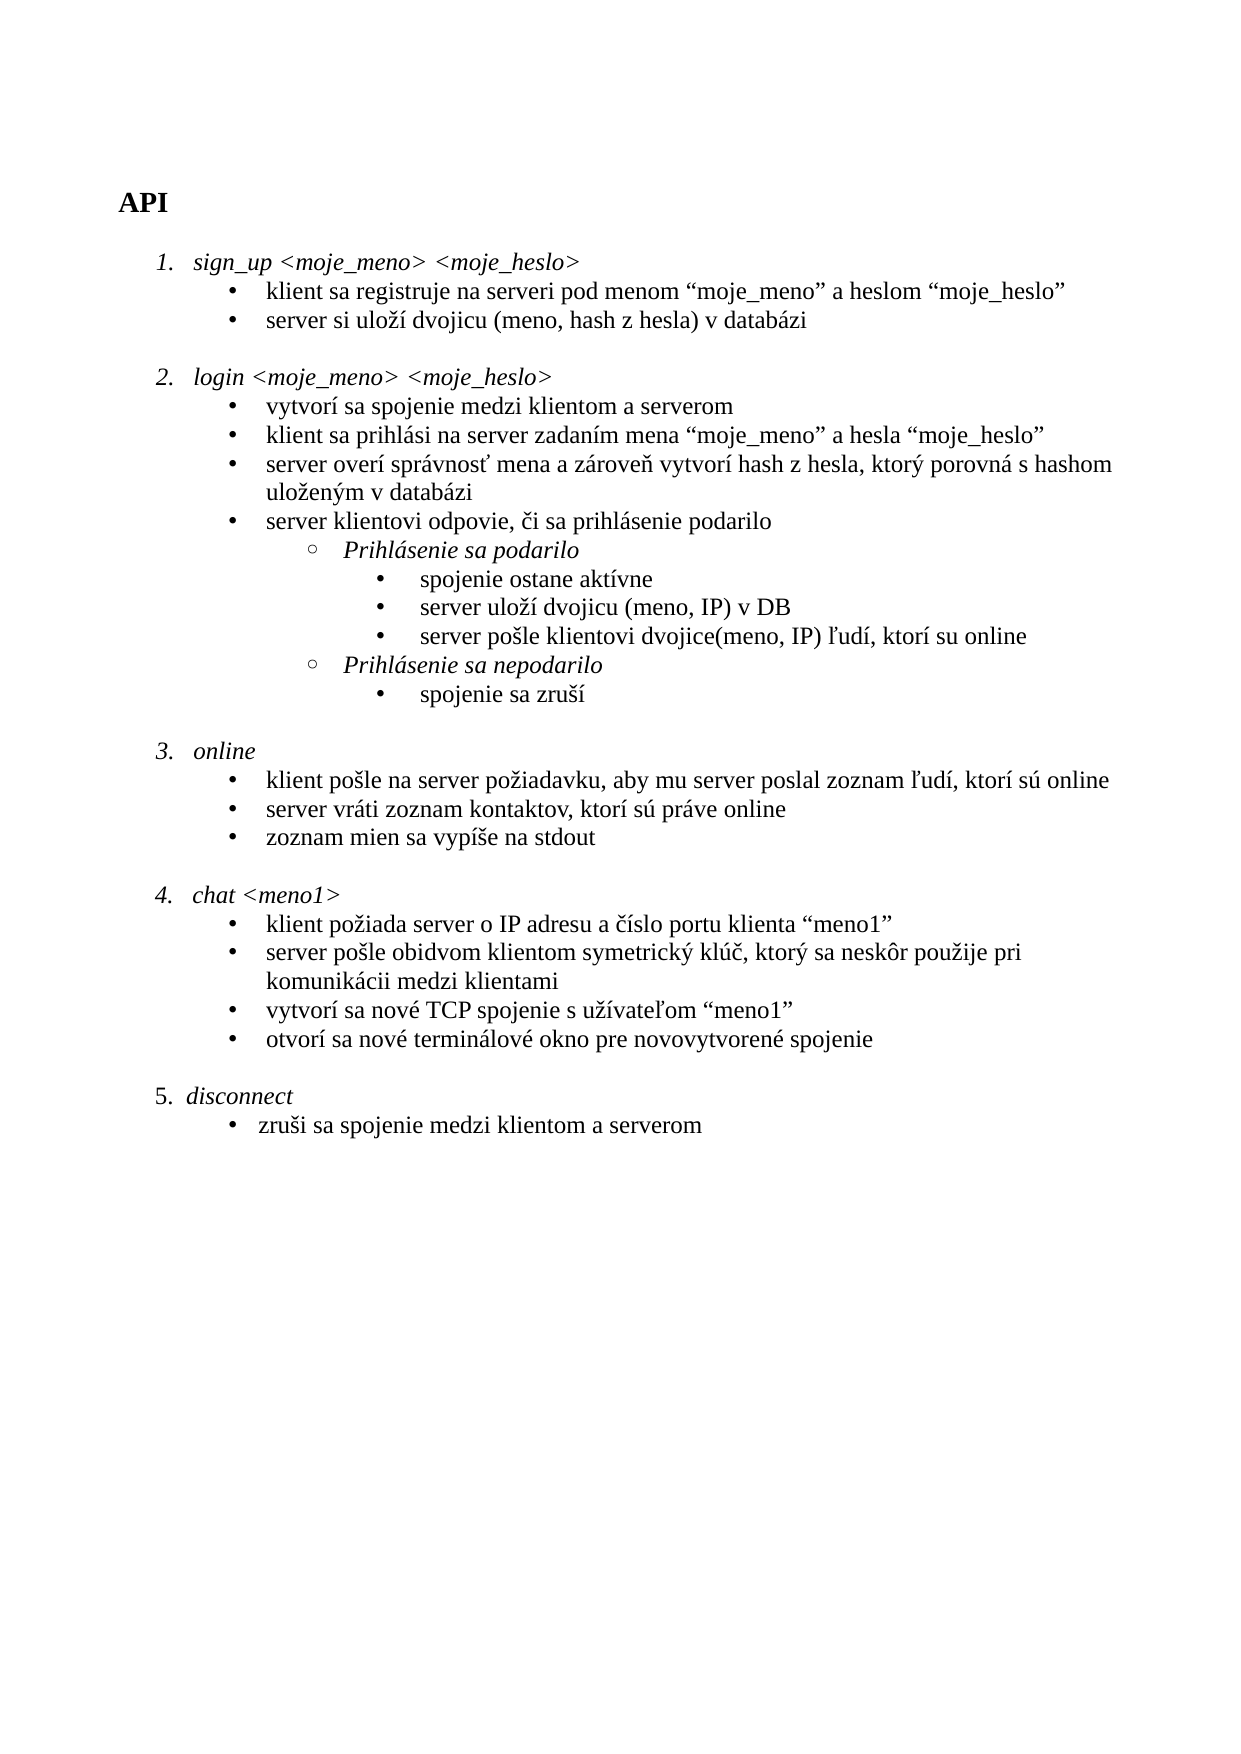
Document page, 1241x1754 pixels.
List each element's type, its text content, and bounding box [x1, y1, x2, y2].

list server si uloží dvojicu (meno, hash z hesla) v databázi [228, 305, 1122, 334]
list vytvorí sa spojenie medzi klientom a serverom [228, 391, 1122, 420]
list server vráti zoznam kontaktov, ktorí sú práve online [228, 794, 1122, 822]
list klient pošle na server požiadavku, aby mu server poslal zoznam ľudí, ktorí sú online [228, 765, 1122, 794]
list sign_up <moje_meno> <moje_heslo> [156, 247, 1122, 276]
list login <moje_meno> <moje_heslo> [156, 362, 1122, 391]
text 4. chat <meno1> [154, 880, 1122, 909]
list klient sa prihlási na server zadaním mena “moje_meno” a hesla “moje_heslo” [228, 420, 1122, 449]
text 5. disconnect [154, 1081, 1122, 1110]
list Prihlásenie sa nepodarilo [302, 650, 1122, 679]
list Prihlásenie sa podarilo [302, 535, 1122, 564]
list otvorí sa nové terminálové okno pre novovytvorené spojenie [228, 1024, 1122, 1052]
list spojenie ostane aktívne [376, 564, 1122, 592]
list spojenie sa zruší [376, 679, 1122, 707]
list zoznam mien sa vypíše na stdout [228, 822, 1122, 851]
list klient požiada server o IP adresu a číslo portu klienta “meno1” [228, 909, 1122, 937]
list vytvorí sa nové TCP spojenie s užívateľom “meno1” [228, 995, 1122, 1024]
list server pošle klientovi dvojice(meno, IP) ľudí, ktorí su online [376, 621, 1122, 650]
list server pošle obidvom klientom symetrický klúč, ktorý sa neskôr použije pri komunikácii medzi klientami [228, 937, 1122, 995]
list zruši sa spojenie medzi klientom a serverom [228, 1110, 1122, 1139]
list server klientovi odpovie, či sa prihlásenie podarilo [228, 506, 1122, 535]
list klient sa registruje na serveri pod menom “moje_meno” a heslom “moje_heslo” [228, 276, 1122, 305]
list online [156, 736, 1122, 765]
list server uloží dvojicu (meno, IP) v DB [376, 592, 1122, 621]
list server overí správnosť mena a zároveň vytvorí hash z hesla, ktorý porovná s hashom uloženým v databázi [228, 449, 1122, 506]
text API [118, 185, 1122, 219]
